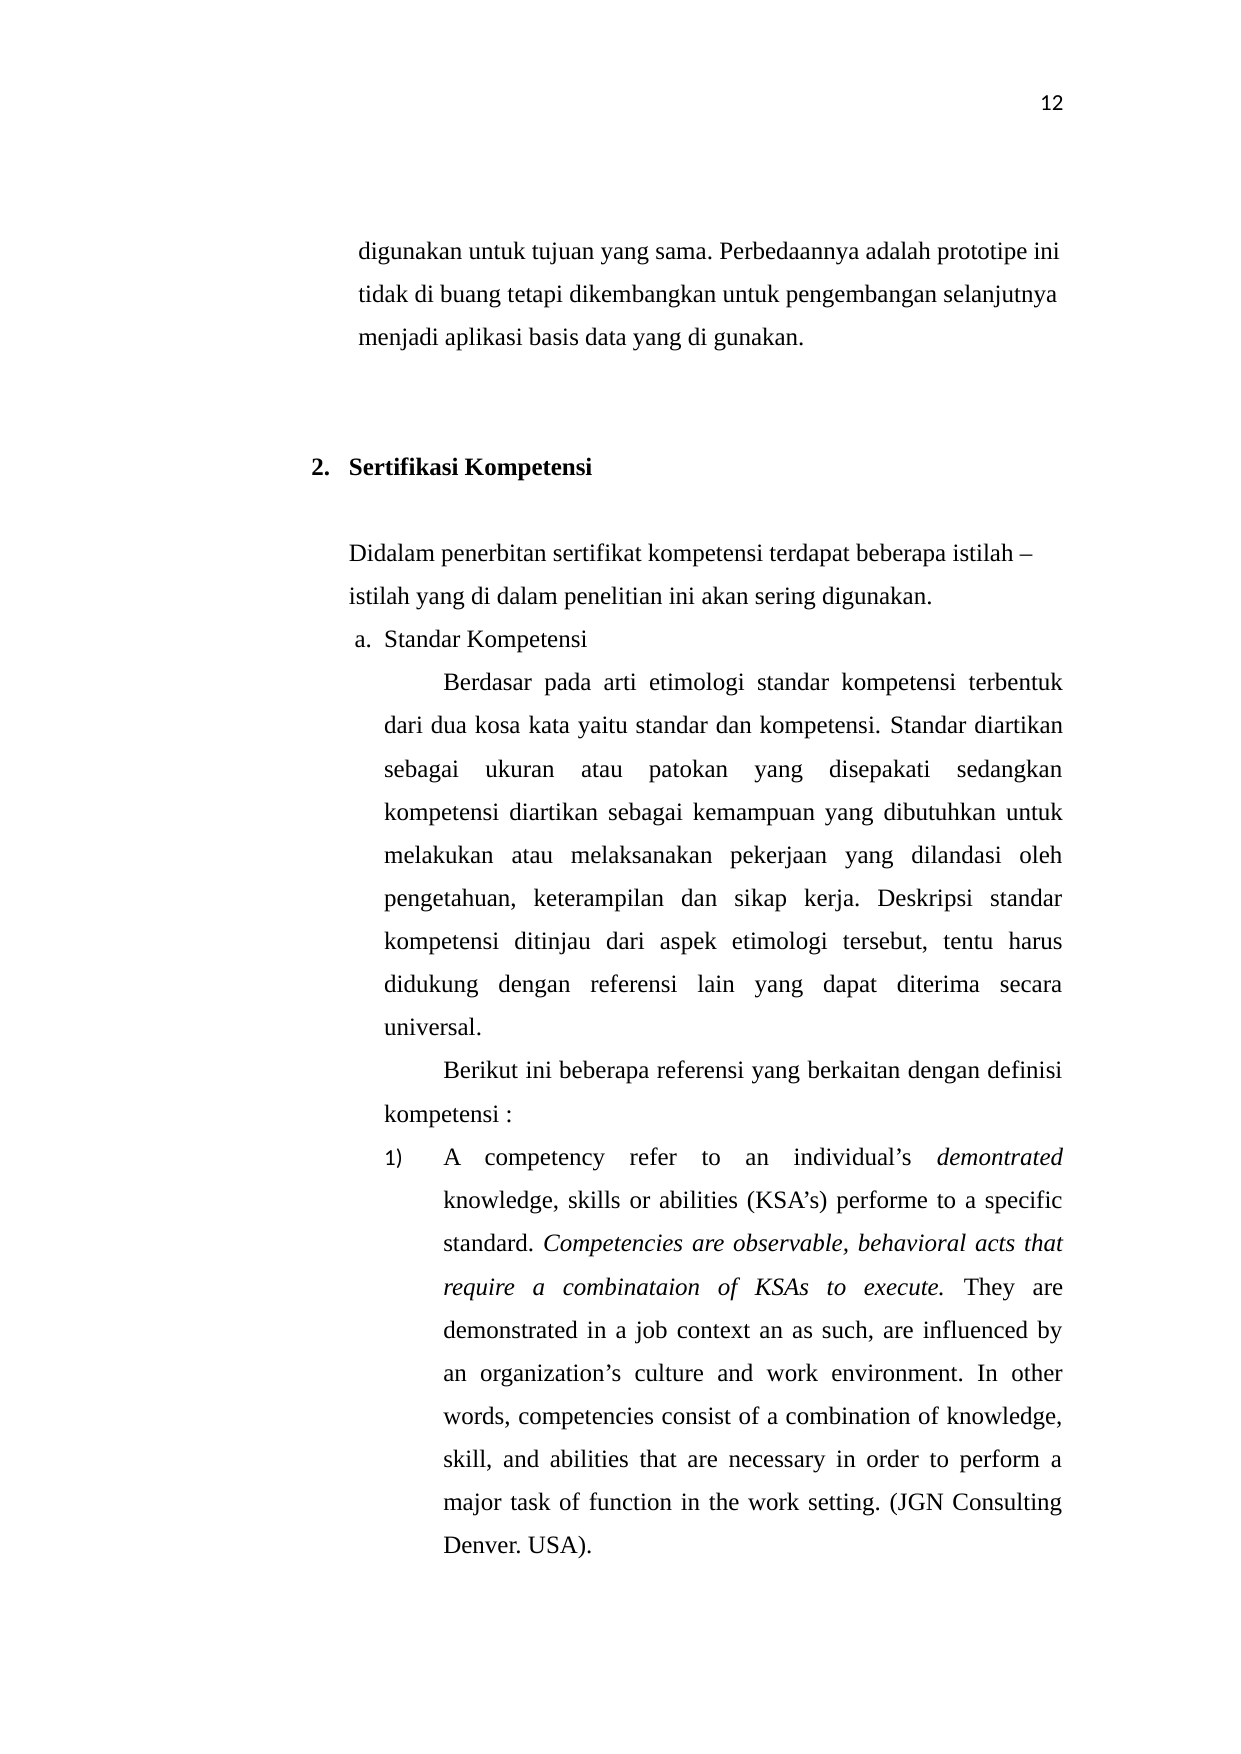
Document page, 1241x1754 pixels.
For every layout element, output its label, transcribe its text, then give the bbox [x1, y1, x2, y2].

list digunakan untuk tujuan yang sama. Perbedaannya adalah prototipe ini tidak di buang tetapi dikembangkan untuk pengembangan selanjutnya menjadi aplikasi basis data yang di gunakan. [321, 236, 1063, 351]
list Standar Kompetensi [354, 624, 1063, 653]
list A competency refer to an individual’s demontrated knowledge, skills or abilities (KSA’s) performe to a specific standard. Competencies are observable, behavioral acts that require a combinataion of KSAs to execute. They are demonstrated in a job context an as such, are influenced by an organization’s culture and work environment. In other words, competencies consist of a combination of knowledge, skill, and abilities that are necessary in order to perform a major task of function in the work setting. (JGN Consulting Denver. USA). [384, 1142, 1063, 1559]
text Berikut ini beberapa referensi yang berkaitan dengan definisi kompetensi : [384, 1056, 1063, 1127]
list Sertifikasi Kompetensi [311, 452, 1063, 481]
list Didalam penerbitan sertifikat kompetensi terdapat beberapa istilah – istilah yang di dalam penelitian ini akan sering digunakan. [349, 538, 1063, 610]
text Berdasar pada arti etimologi standar kompetensi terbentuk dari dua kosa kata yaitu standar dan kompetensi. Standar diartikan sebagai ukuran atau patokan yang disepakati sedangkan kompetensi diartikan sebagai kemampuan yang dibutuhkan untuk melakukan atau melaksanakan pekerjaan yang dilandasi oleh pengetahuan, keterampilan dan sikap kerja. Deskripsi standar kompetensi ditinjau dari aspek etimologi tersebut, tentu harus didukung dengan referensi lain yang dapat diterima secara universal. [384, 667, 1063, 1041]
